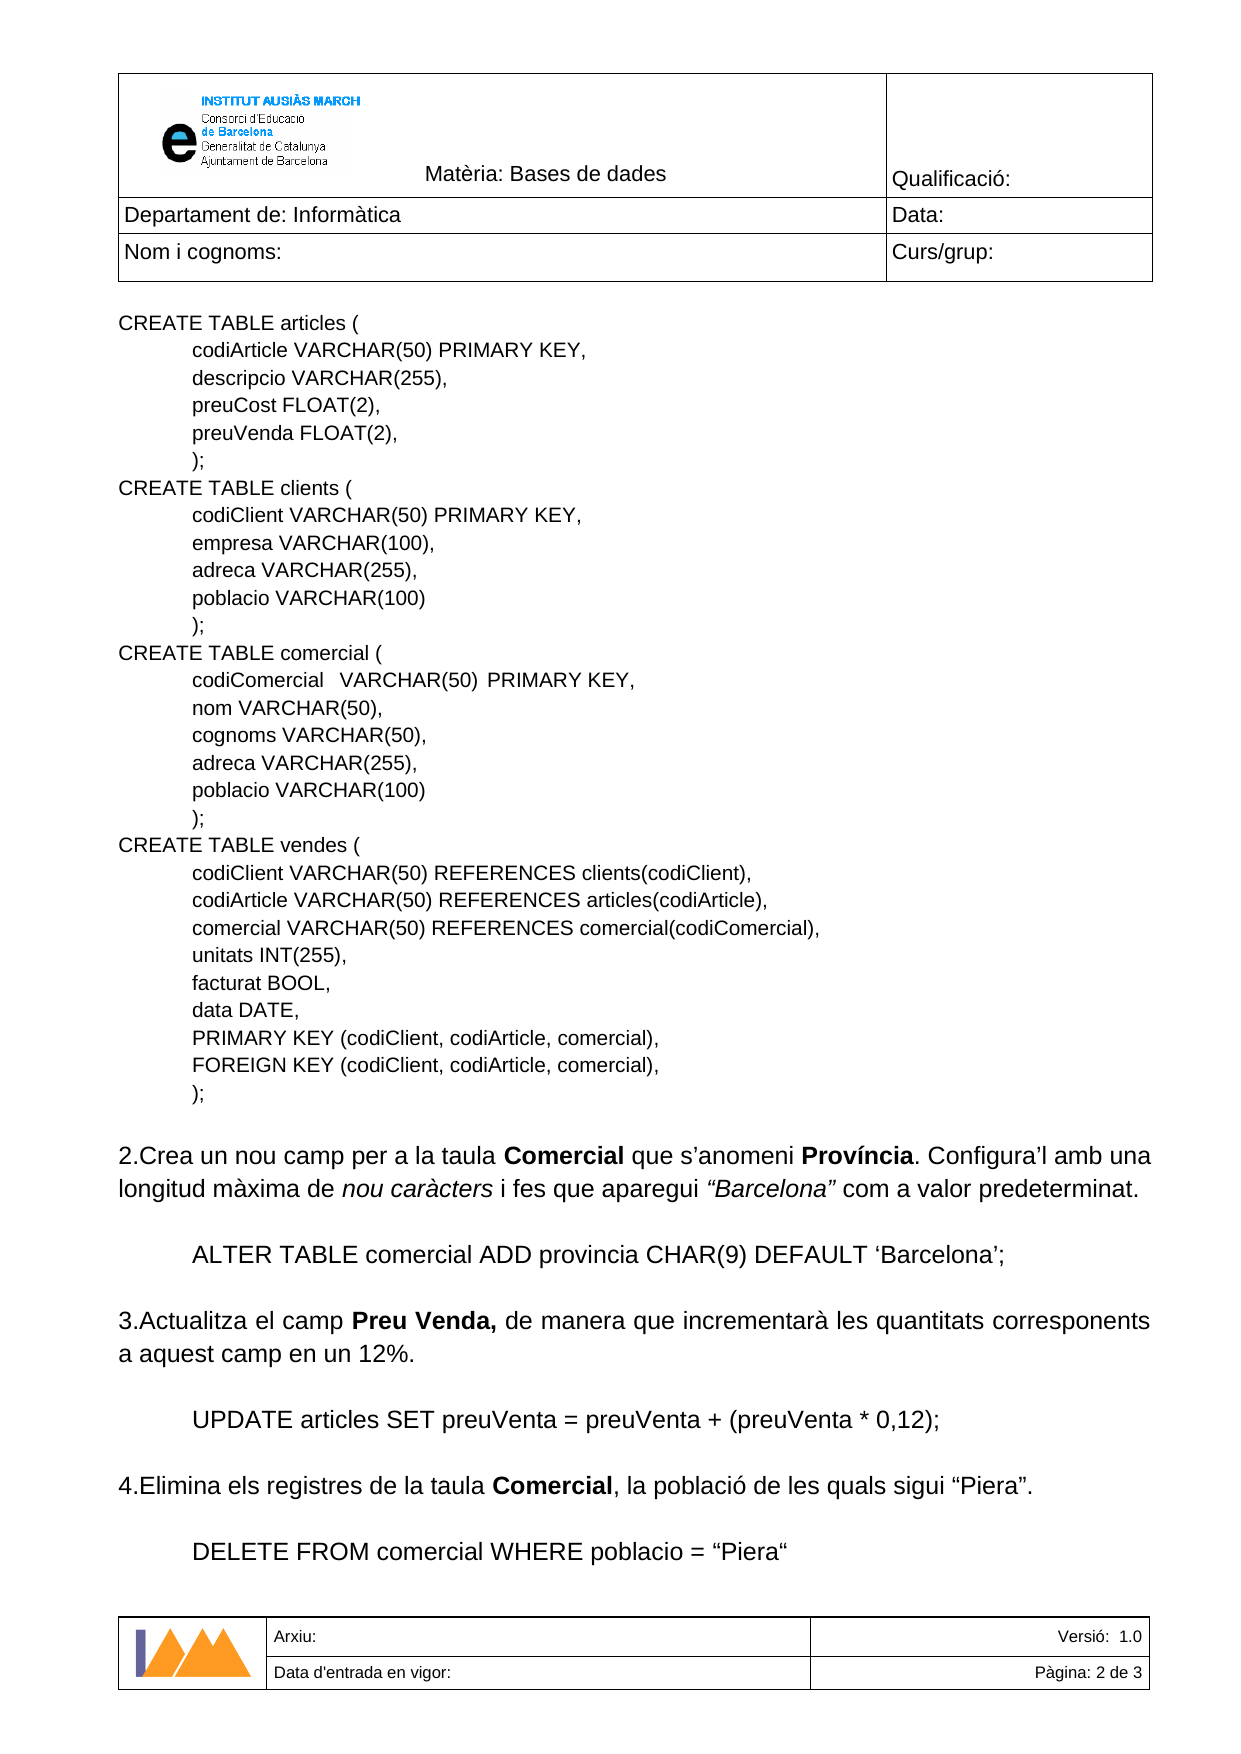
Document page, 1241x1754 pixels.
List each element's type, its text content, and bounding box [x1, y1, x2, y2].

text preuCost FLOAT(2), [118, 393, 1152, 417]
text DELETE FROM comercial WHERE poblacio = “Piera“ [118, 1537, 1152, 1566]
text empresa VARCHAR(100), [118, 530, 1152, 554]
text codiArticle VARCHAR(50) REFERENCES articles(codiArticle), [156, 888, 1152, 912]
text descripcio VARCHAR(255), [118, 365, 1152, 389]
text CREATE TABLE vendes ( [118, 833, 1152, 857]
text ); [118, 805, 1152, 829]
text UPDATE articles SET preuVenta = preuVenta + (preuVenta * 0,12); [118, 1405, 1152, 1434]
picture [161, 87, 367, 173]
text codiArticle VARCHAR(50) PRIMARY KEY, [118, 338, 1152, 362]
text ); [156, 1080, 1152, 1104]
text ); [118, 613, 1152, 637]
text poblacio VARCHAR(100) [118, 778, 1152, 802]
text ); [118, 448, 1152, 472]
text ALTER TABLE comercial ADD provincia CHAR(9) DEFAULT ‘Barcelona’; [118, 1240, 1152, 1269]
text CREATE TABLE articles ( [118, 310, 1152, 334]
picture [126, 1617, 259, 1688]
text codiClient VARCHAR(50) REFERENCES clients(codiClient), [156, 860, 1152, 884]
text data DATE, [156, 998, 1152, 1022]
text codiComercial VARCHAR(50) PRIMARY KEY, [118, 668, 1152, 692]
text FOREIGN KEY (codiClient, codiArticle, comercial), [156, 1053, 1152, 1077]
list Actualitza el camp Preu Venda, de manera que incrementarà les quantitats corresponents a aquest camp en un 12%. [118, 1306, 1152, 1368]
text CREATE TABLE comercial ( [118, 640, 1152, 664]
text adreca VARCHAR(255), [118, 750, 1152, 774]
text codiClient VARCHAR(50) PRIMARY KEY, [118, 503, 1152, 527]
list Crea un nou camp per a la taula Comercial que s’anomeni Província. Configura’l amb una longitud màxima de nou caràcters i fes que aparegui “Barcelona” com a valor predeterminat. [118, 1141, 1152, 1203]
text facturat BOOL, [156, 970, 1152, 994]
text cognoms VARCHAR(50), [118, 723, 1152, 747]
list Elimina els registres de la taula Comercial, la població de les quals sigui “Piera”. [118, 1471, 1152, 1500]
text comercial VARCHAR(50) REFERENCES comercial(codiComercial), [156, 915, 1152, 939]
text adreca VARCHAR(255), [118, 558, 1152, 582]
text preuVenda FLOAT(2), [118, 420, 1152, 444]
text PRIMARY KEY (codiClient, codiArticle, comercial), [156, 1025, 1152, 1049]
text unitats INT(255), [156, 943, 1152, 967]
text nom VARCHAR(50), [118, 695, 1152, 719]
text poblacio VARCHAR(100) [118, 585, 1152, 609]
text CREATE TABLE clients ( [118, 475, 1152, 499]
